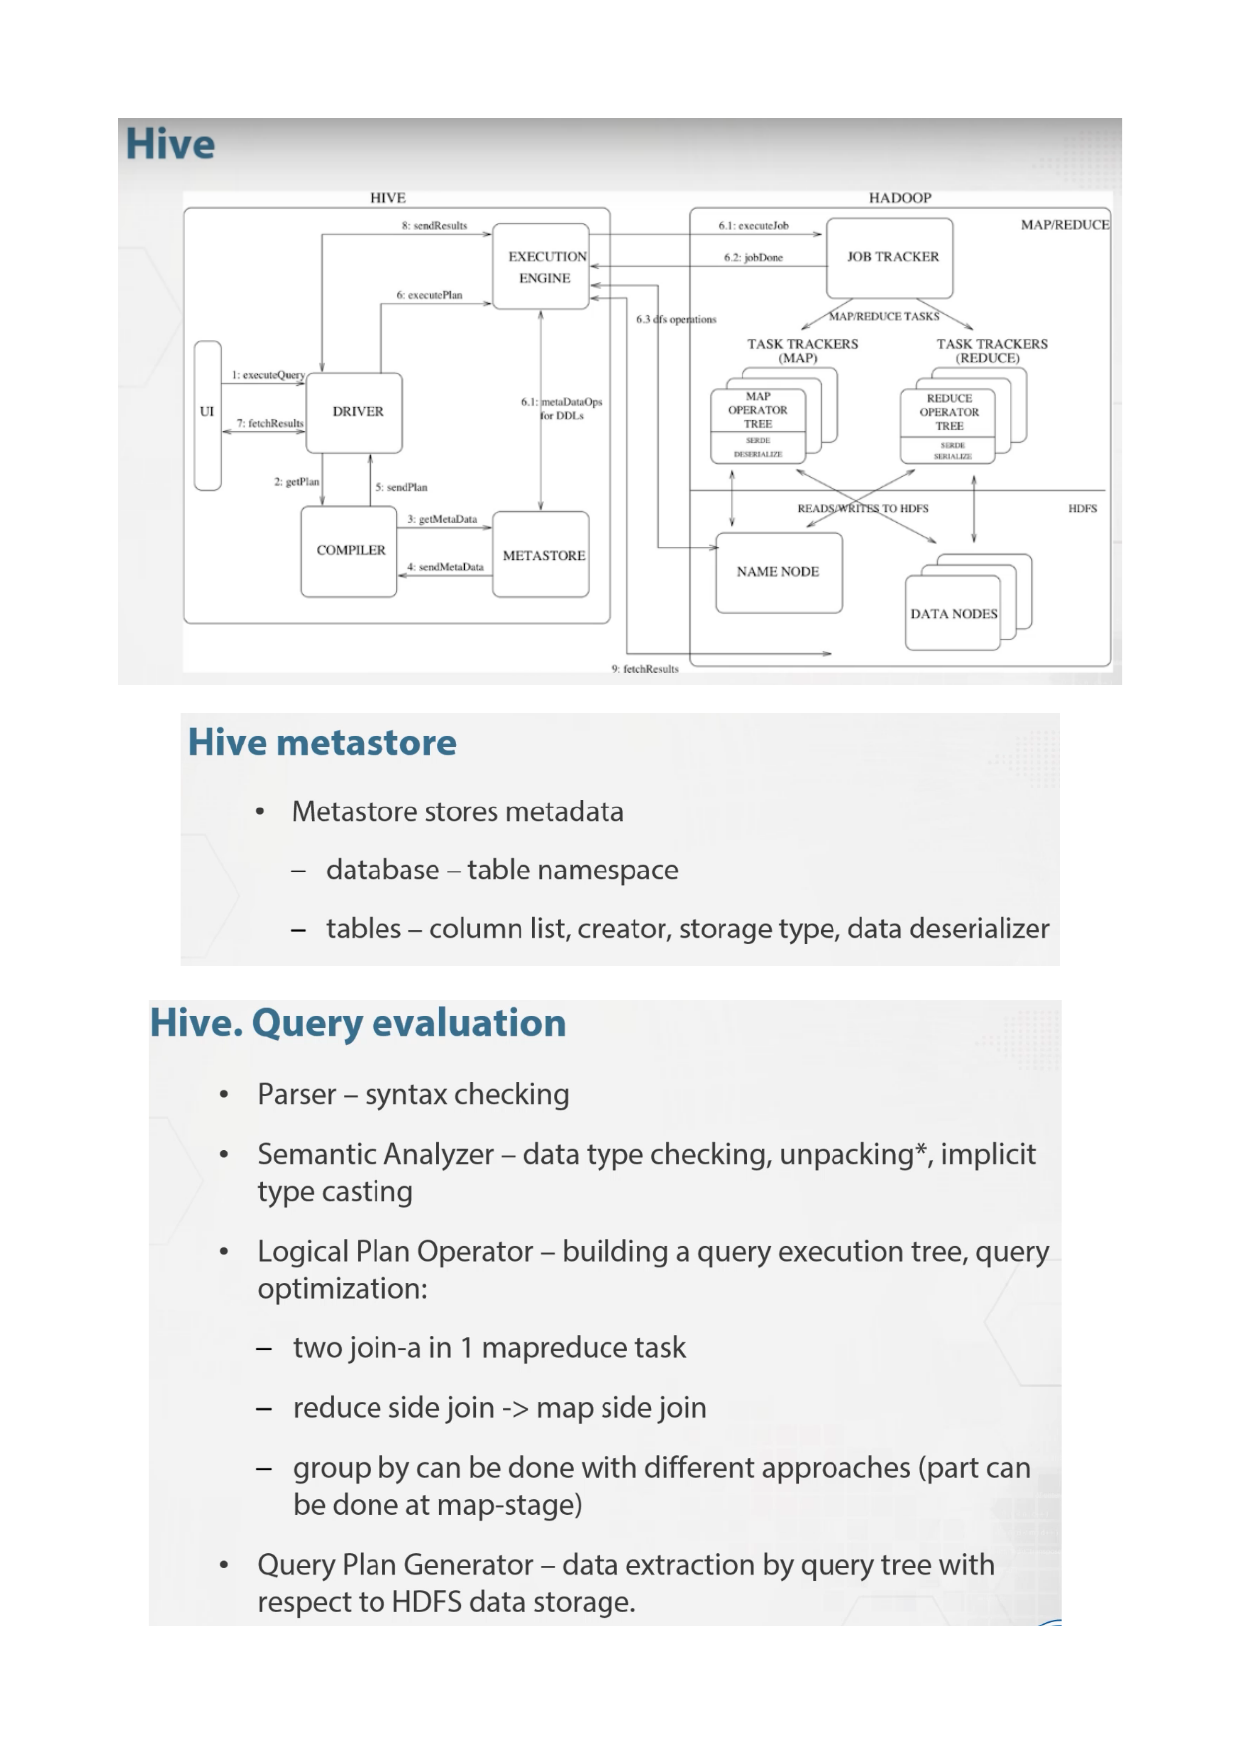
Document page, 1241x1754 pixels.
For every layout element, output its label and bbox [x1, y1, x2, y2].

picture [118, 118, 1123, 685]
picture [180, 713, 1060, 966]
picture [148, 1000, 1062, 1626]
